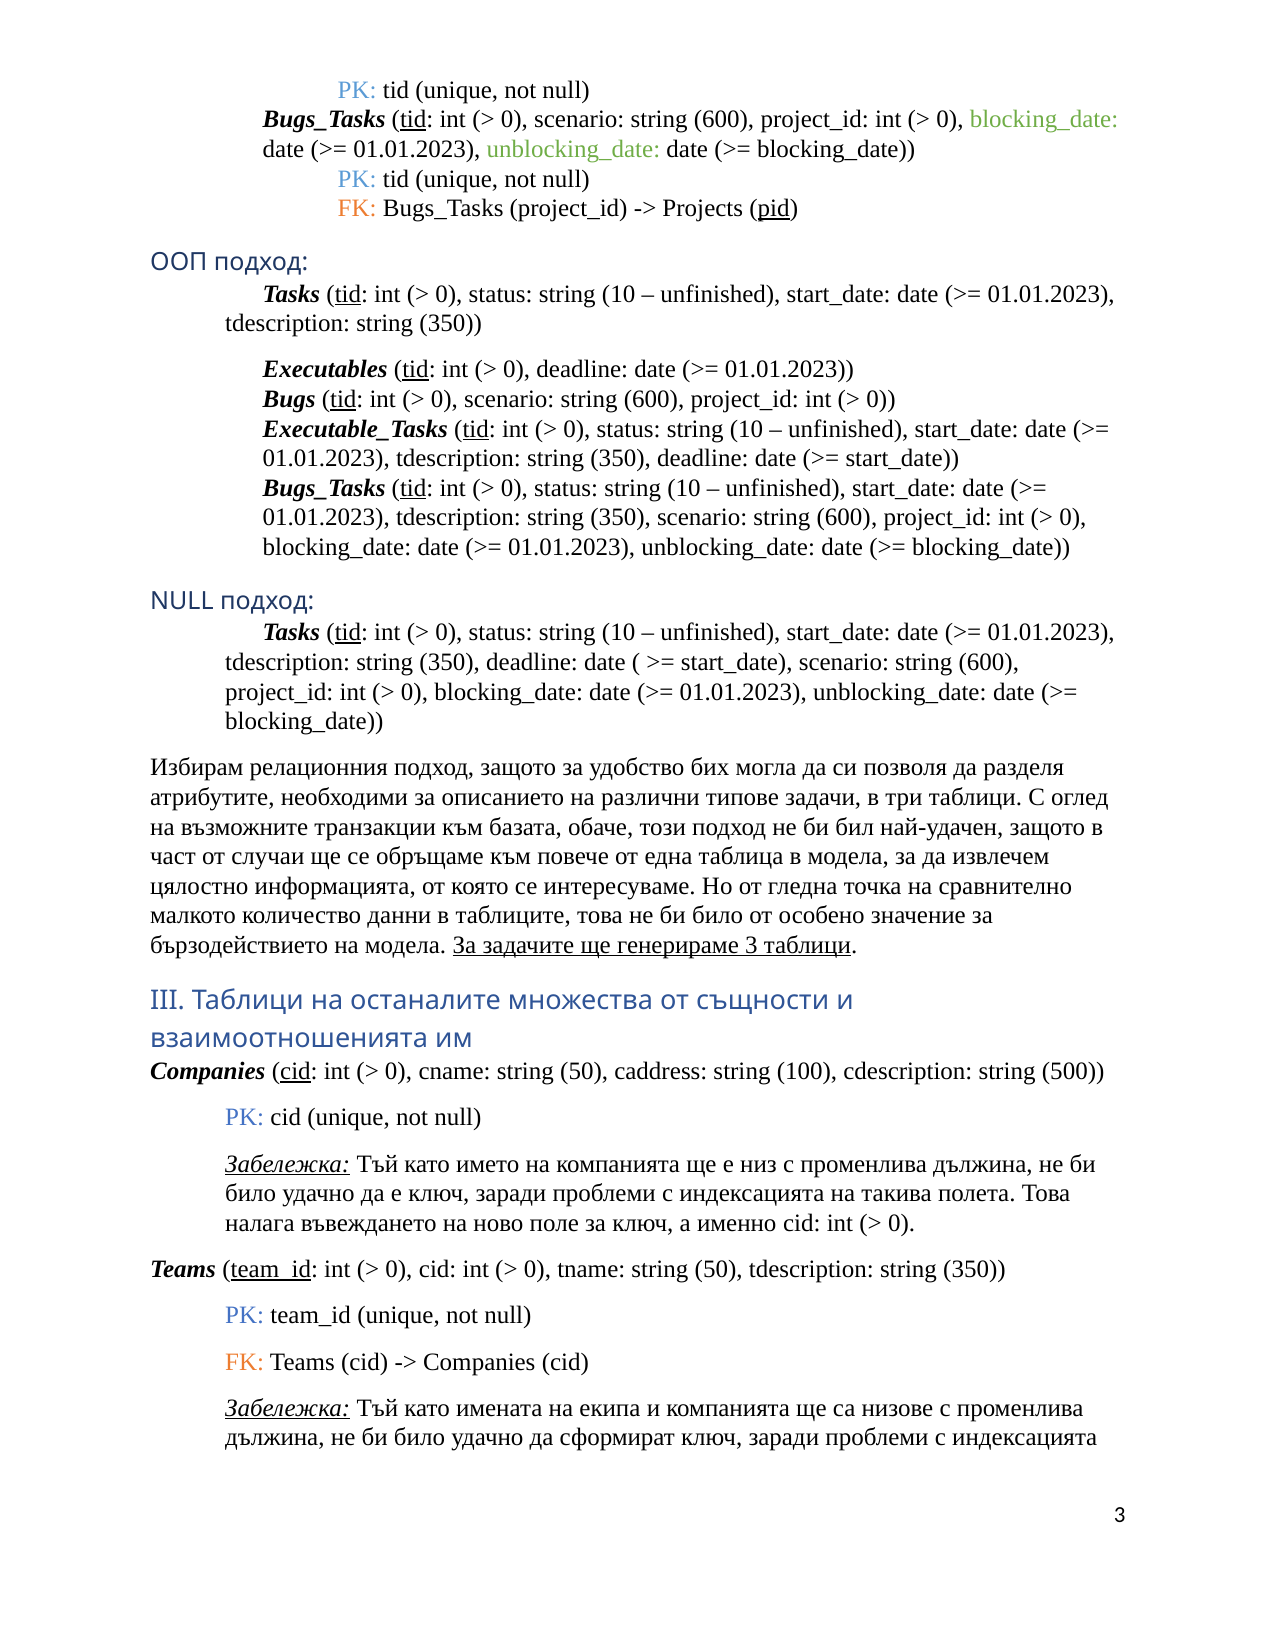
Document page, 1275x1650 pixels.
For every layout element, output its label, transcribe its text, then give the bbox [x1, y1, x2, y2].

subtitle ООП подход: [150, 244, 1125, 278]
list Bugs (tid: int (> 0), scenario: string (600), project_id: int (> 0)) [262, 384, 1125, 413]
text Забележка: Тъй като имената на екипа и компанията ще са низове с променлива дължина, не би било удачно да сформират ключ, заради проблеми с индексацията [225, 1393, 1125, 1451]
text Tasks (tid: int (> 0), status: string (10 – unfinished), start_date: date (>= 01.01.2023), tdescription: string (350)) [225, 279, 1125, 337]
list Executable_Tasks (tid: int (> 0), status: string (10 – unfinished), start_date: date (>= 01.01.2023), tdescription: string (350), deadline: date (>= start_date)) [262, 414, 1125, 472]
text Избирам релационния подход, защото за удобство бих могла да си позволя да разделя атрибутите, необходими за описанието на различни типове задачи, в три таблици. С оглед на възможните транзакции към базата, обаче, този подход не би бил най-удачен, защото в част от случаи ще се обръщаме към повече от една таблица в модела, за да извлечем цялостно информацията, от която се интересуваме. Но от гледна точка на сравнително малкото количество данни в таблиците, това не би било от особено значение за бързодействието на модела. За задачите ще генерираме 3 таблици. [150, 752, 1125, 959]
text PK: cid (unique, not null) [150, 1102, 1125, 1131]
text PK: team_id (unique, not null) [150, 1300, 1125, 1329]
list Bugs_Tasks (tid: int (> 0), scenario: string (600), project_id: int (> 0), blocking_date: date (>= 01.01.2023), unblocking_date: date (>= blocking_date)) [262, 104, 1125, 163]
list Bugs_Tasks (tid: int (> 0), status: string (10 – unfinished), start_date: date (>= 01.01.2023), tdescription: string (350), scenario: string (600), project_id: int (> 0), blocking_date: date (>= 01.01.2023), unblocking_date: date (>= blocking_date)) [262, 473, 1125, 561]
subtitle NULL подход: [150, 582, 1125, 617]
list Executables (tid: int (> 0), deadline: date (>= 01.01.2023)) [262, 354, 1125, 383]
text FK: Teams (cid) -> Companies (cid) [150, 1347, 1125, 1375]
list PK: tid (unique, not null) [262, 164, 1125, 192]
text Teams (team_id: int (> 0), cid: int (> 0), tname: string (50), tdescription: string (350)) [150, 1254, 1125, 1283]
text Tasks (tid: int (> 0), status: string (10 – unfinished), start_date: date (>= 01.01.2023), tdescription: string (350), deadline: date ( >= start_date), scenario: string (600), project_id: int (> 0), blocking_date: date (>= 01.01.2023), unblocking_date: date (>= blocking_date)) [225, 617, 1125, 735]
text Companies (cid: int (> 0), cname: string (50), caddress: string (100), cdescription: string (500)) [150, 1056, 1125, 1085]
list PK: tid (unique, not null) [262, 75, 1125, 104]
text Забележка: Тъй като името на компанията ще е низ с променлива дължина, не би било удачно да е ключ, заради проблеми с индексацията на такива полета. Това налага въвеждането на ново поле за ключ, а именно cid: int (> 0). [225, 1149, 1125, 1237]
list FK: Bugs_Tasks (project_id) -> Projects (pid) [262, 193, 1125, 222]
subtitle III. Таблици на останалите множества от същности и взаимоотношенията им [150, 980, 1125, 1055]
